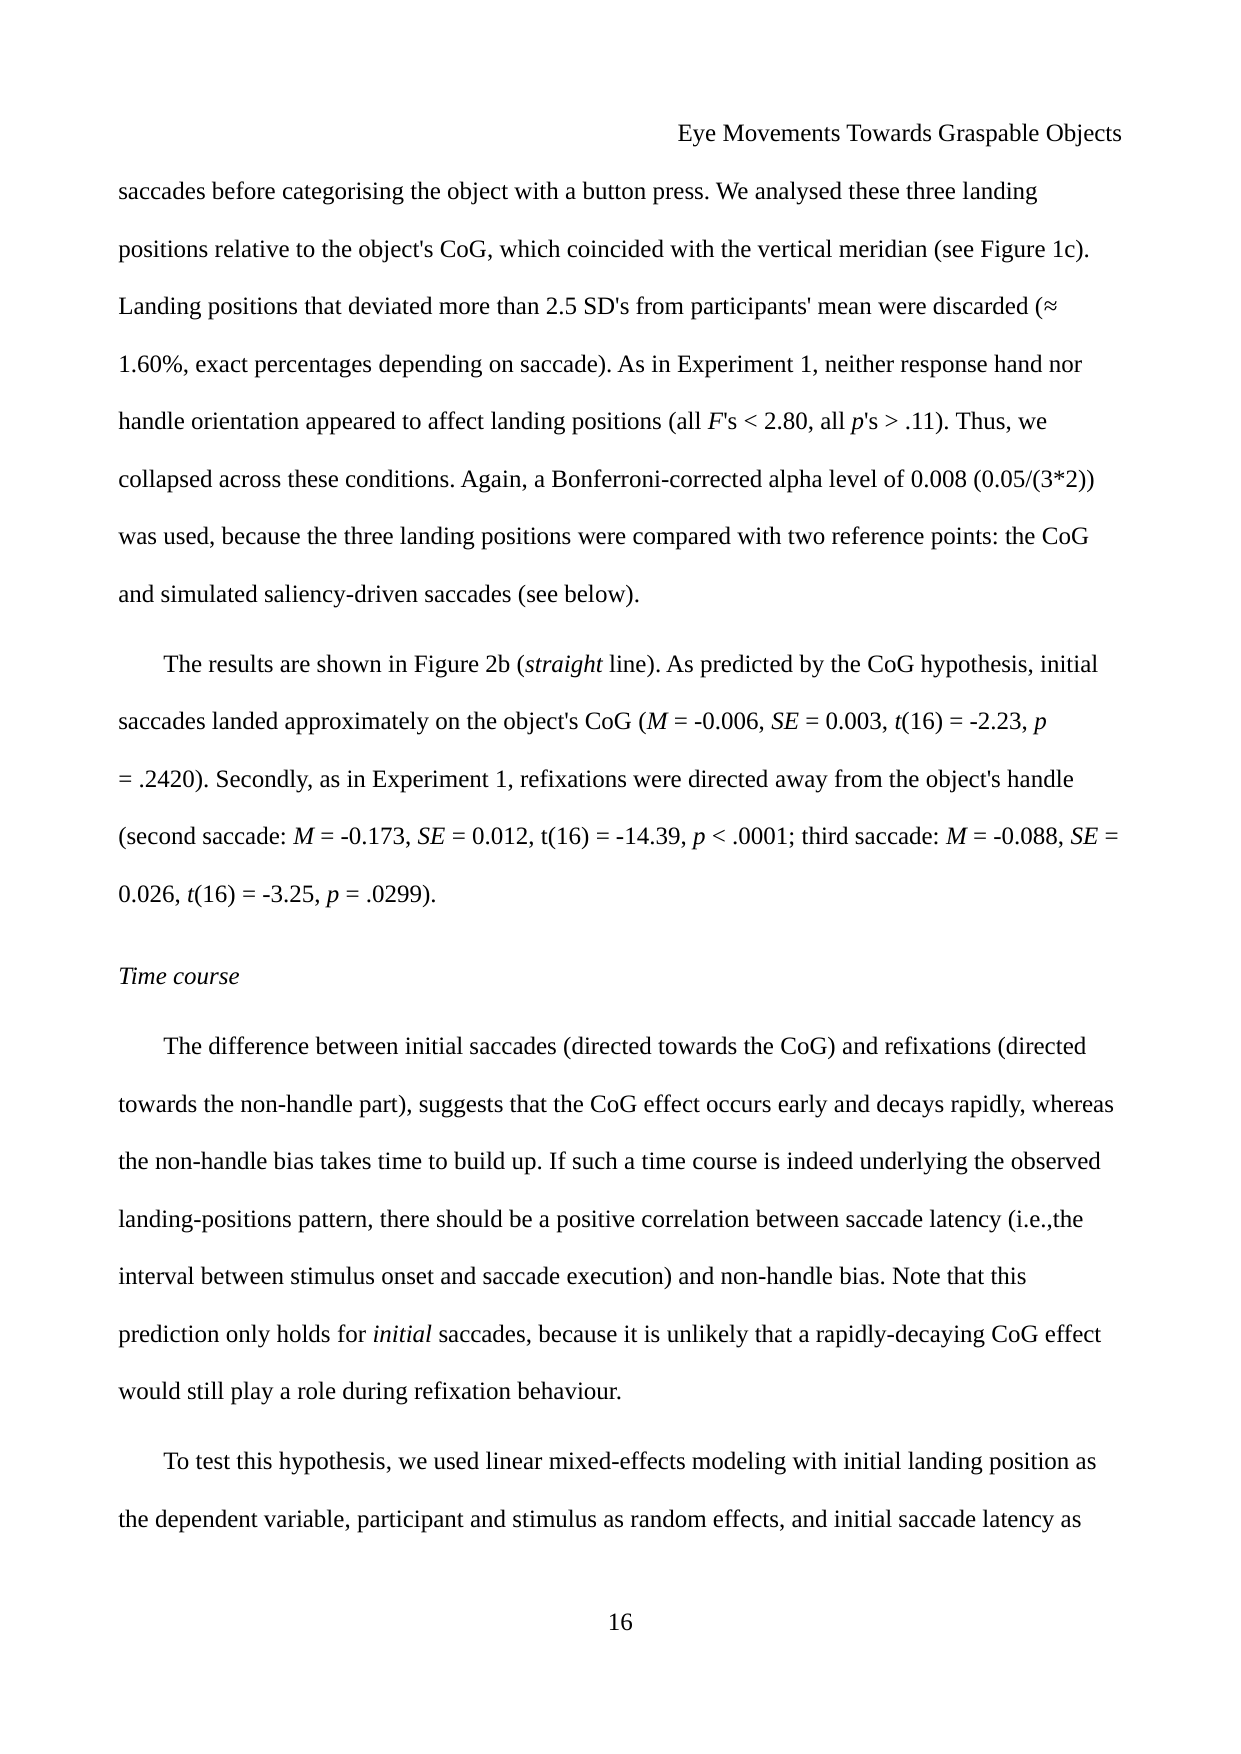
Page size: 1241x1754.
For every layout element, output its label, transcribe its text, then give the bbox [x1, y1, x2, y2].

subtitle Time course [118, 961, 1122, 990]
text The difference between initial saccades (directed towards the CoG) and refixations (directed towards the non-handle part), suggests that the CoG effect occurs early and decays rapidly, whereas the non-handle bias takes time to build up. If such a time course is indeed underlying the observed landing-positions pattern, there should be a positive correlation between saccade latency (i.e.,the interval between stimulus onset and saccade execution) and non-handle bias. Note that this prediction only holds for initial saccades, because it is unlikely that a rapidly-decaying CoG effect would still play a role during refixation behaviour. [118, 1031, 1122, 1405]
text saccades before categorising the object with a button press. We analysed these three landing positions relative to the object's CoG, which coincided with the vertical meridian (see Figure 1c). Landing positions that deviated more than 2.5 SD's from participants' mean were discarded (≈ 1.60%, exact percentages depending on saccade). As in Experiment 1, neither response hand nor handle orientation appeared to affect landing positions (all F's < 2.80, all p's > .11). Thus, we collapsed across these conditions. Again, a Bonferroni-corrected alpha level of 0.008 (0.05/(3*2)) was used, because the three landing positions were compared with two reference points: the CoG and simulated saliency-driven saccades (see below). [118, 176, 1122, 608]
text The results are shown in Figure 2b (straight line). As predicted by the CoG hypothesis, initial saccades landed approximately on the object's CoG (M = -0.006, SE = 0.003, t(16) = -2.23, p = .2420). Secondly, as in Experiment 1, refixations were directed away from the object's handle (second saccade: M = -0.173, SE = 0.012, t(16) = -14.39, p < .0001; third saccade: M = -0.088, SE = 0.026, t(16) = -3.25, p = .0299). [118, 649, 1122, 908]
text To test this hypothesis, we used linear mixed-effects modeling with initial landing position as the dependent variable, participant and stimulus as random effects, and initial saccade latency as [118, 1446, 1122, 1533]
